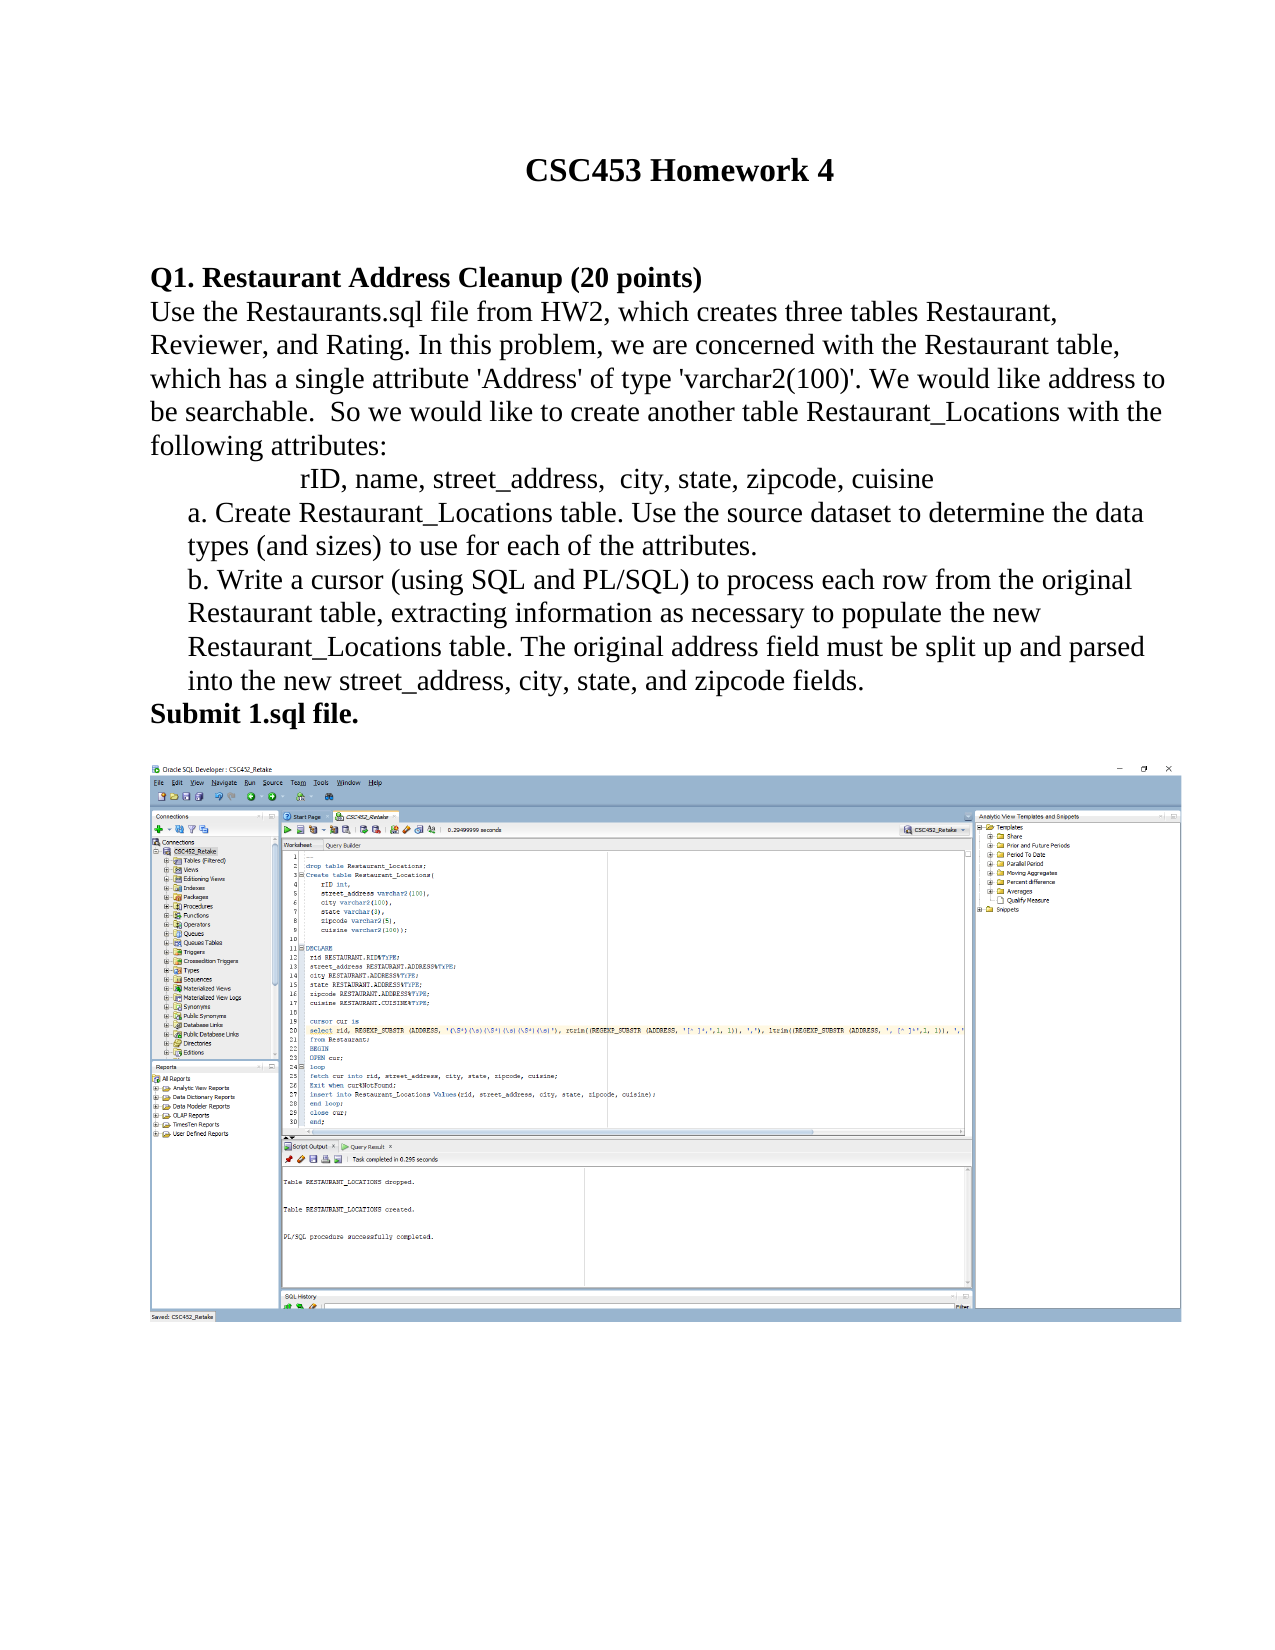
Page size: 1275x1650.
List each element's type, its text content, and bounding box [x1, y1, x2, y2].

text Use the Restaurants.sql file from HW2, which creates three tables Restaurant, Reviewer, and Rating. In this problem, we are concerned with the Restaurant table, which has a single attribute 'Address' of type 'varchar2(100)'. We would like address to be searchable. So we would like to create another table Restaurant_Locations with the following attributes: [150, 294, 1181, 461]
text rID, name, street_address, city, state, zipcode, cuisine [225, 461, 1181, 495]
text Q1. Restaurant Address Cleanup (20 points) [150, 260, 1181, 294]
text a. Create Restaurant_Locations table. Use the source dataset to determine the data types (and sizes) to use for each of the attributes. [187, 495, 1181, 562]
picture [150, 763, 1182, 1322]
text b. Write a cursor (using SQL and PL/SQL) to process each row from the original Restaurant table, extracting information as necessary to populate the new Restaurant_Locations table. The original address field must be split up and parsed into the new street_address, city, state, and zipcode fields. [187, 562, 1181, 696]
text Submit 1.sql file. [150, 696, 1181, 730]
text CSC453 Homework 4 [150, 150, 1247, 188]
